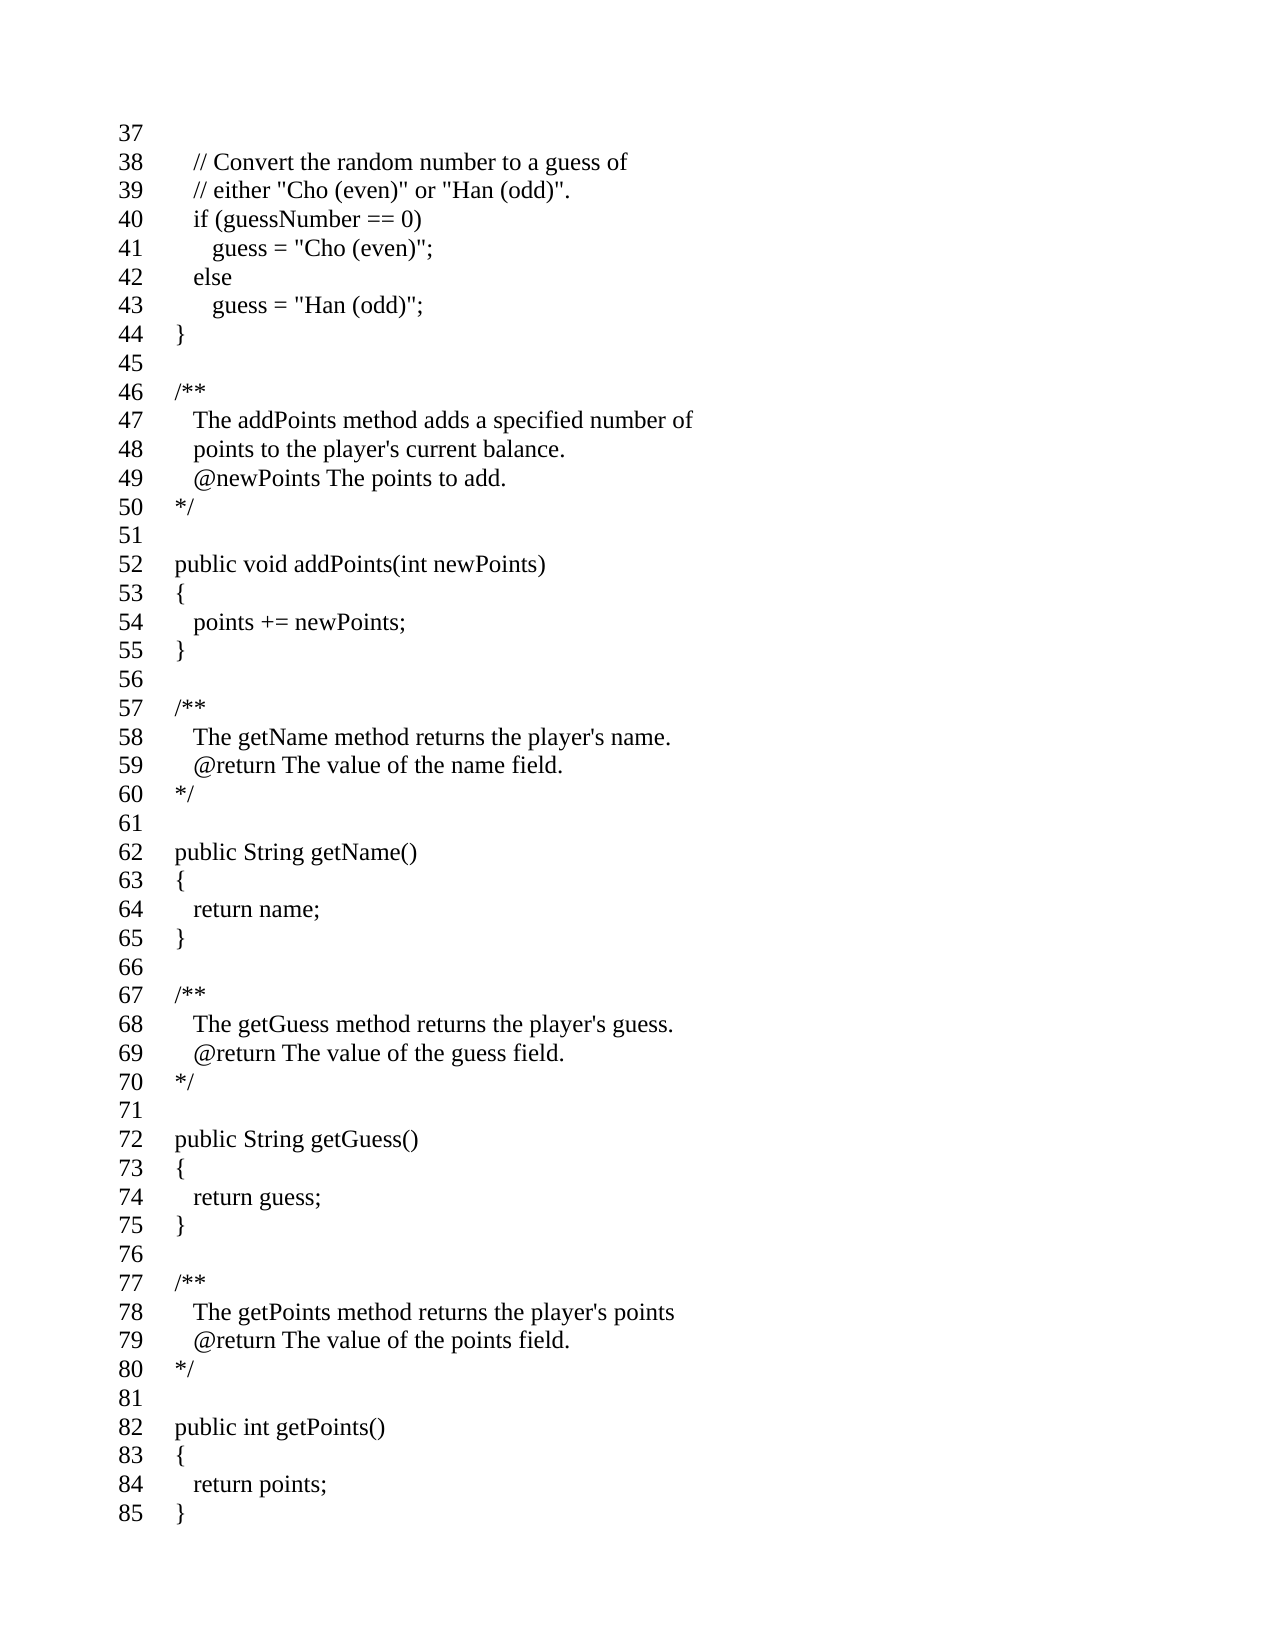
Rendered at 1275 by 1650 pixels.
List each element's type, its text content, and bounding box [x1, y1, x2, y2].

text 38 // Convert the random number to a guess of [118, 147, 1157, 176]
text 45 [118, 348, 1157, 377]
text 47 The addPoints method adds a specified number of [118, 406, 1157, 434]
text 72 public String getGuess() [118, 1124, 1157, 1153]
text 68 The getGuess method returns the player's guess. [118, 1009, 1157, 1038]
text 40 if (guessNumber == 0) [118, 204, 1157, 233]
text 62 public String getName() [118, 837, 1157, 866]
text 56 [118, 664, 1157, 693]
text 81 [118, 1383, 1157, 1412]
text 46 /** [118, 377, 1157, 406]
text 43 guess = "Han (odd)"; [118, 291, 1157, 319]
text 63 { [118, 866, 1157, 894]
text 50 */ [118, 492, 1157, 521]
text 44 } [118, 319, 1157, 348]
text 71 [118, 1096, 1157, 1124]
text 75 } [118, 1211, 1157, 1239]
text 49 @newPoints The points to add. [118, 463, 1157, 492]
text 48 points to the player's current balance. [118, 434, 1157, 463]
text 74 return guess; [118, 1182, 1157, 1211]
text 64 return name; [118, 894, 1157, 923]
text 66 [118, 952, 1157, 981]
text 55 } [118, 636, 1157, 664]
text 57 /** [118, 693, 1157, 722]
text 84 return points; [118, 1469, 1157, 1498]
text 73 { [118, 1153, 1157, 1182]
text 60 */ [118, 779, 1157, 808]
text 83 { [118, 1441, 1157, 1469]
text 77 /** [118, 1268, 1157, 1297]
text 67 /** [118, 981, 1157, 1009]
text 82 public int getPoints() [118, 1412, 1157, 1441]
text 61 [118, 808, 1157, 837]
text 58 The getName method returns the player's name. [118, 722, 1157, 751]
text 53 { [118, 578, 1157, 607]
text 80 */ [118, 1354, 1157, 1383]
text 76 [118, 1239, 1157, 1268]
text 51 [118, 521, 1157, 549]
text 54 points += newPoints; [118, 607, 1157, 636]
text 52 public void addPoints(int newPoints) [118, 549, 1157, 578]
text 78 The getPoints method returns the player's points [118, 1297, 1157, 1326]
text 69 @return The value of the guess field. [118, 1038, 1157, 1067]
text 65 } [118, 923, 1157, 952]
text 41 guess = "Cho (even)"; [118, 233, 1157, 262]
text 85 } [118, 1498, 1157, 1527]
text 37 [118, 118, 1157, 147]
text 42 else [118, 262, 1157, 291]
text 39 // either "Cho (even)" or "Han (odd)". [118, 176, 1157, 204]
text 70 */ [118, 1067, 1157, 1096]
text 79 @return The value of the points field. [118, 1326, 1157, 1354]
text 59 @return The value of the name field. [118, 751, 1157, 779]
